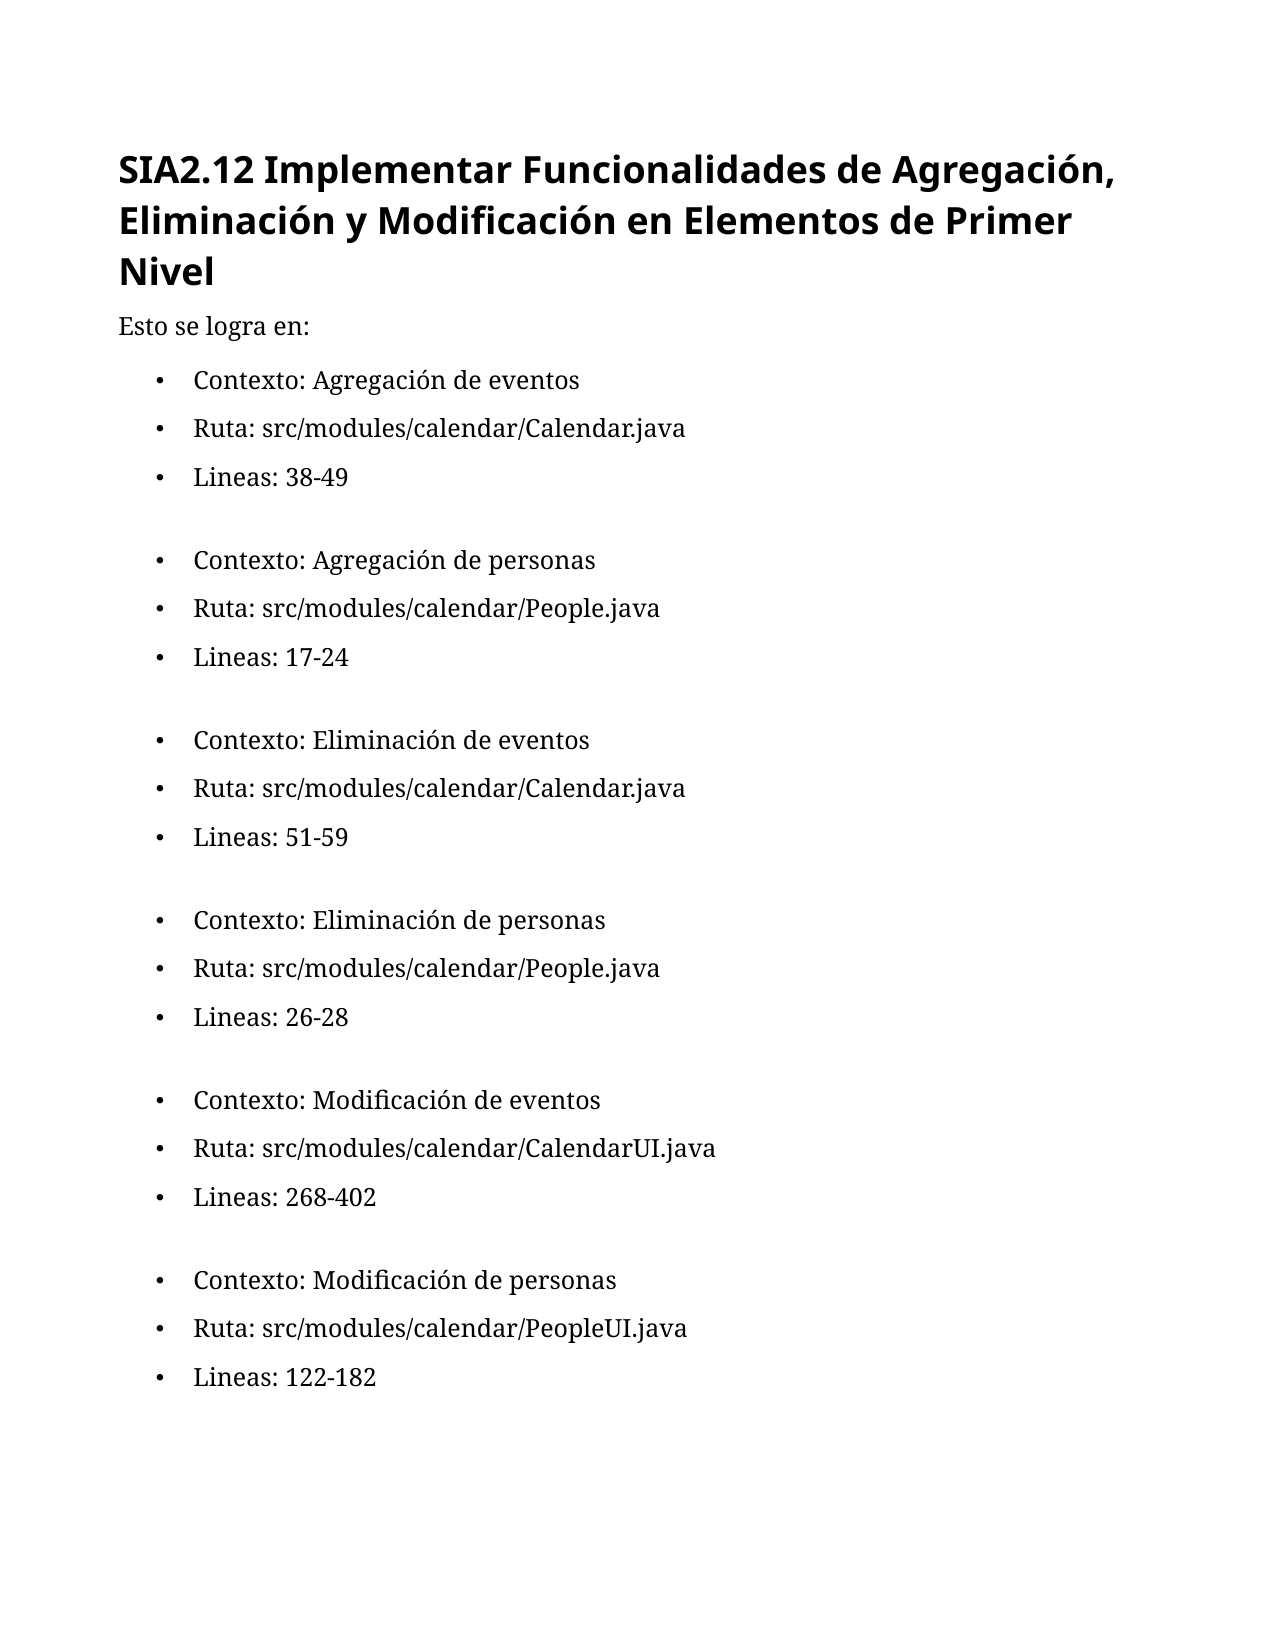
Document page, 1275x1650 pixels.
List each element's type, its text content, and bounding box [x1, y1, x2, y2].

list Lineas: 38-49 [156, 460, 1157, 494]
list Ruta: src/modules/calendar/PeopleUI.java [156, 1311, 1157, 1345]
list Ruta: src/modules/calendar/CalendarUI.java [156, 1131, 1157, 1165]
list Lineas: 51-59 [156, 820, 1157, 854]
list Lineas: 26-28 [156, 1000, 1157, 1034]
list Ruta: src/modules/calendar/Calendar.java [156, 411, 1157, 445]
list Lineas: 268-402 [156, 1180, 1157, 1214]
list Lineas: 122-182 [156, 1360, 1157, 1394]
list Contexto: Agregación de personas [156, 542, 1157, 577]
list Ruta: src/modules/calendar/Calendar.java [156, 771, 1157, 805]
list Contexto: Modificación de personas [156, 1262, 1157, 1297]
list Contexto: Eliminación de personas [156, 902, 1157, 937]
list Contexto: Agregación de eventos [156, 362, 1157, 397]
list Ruta: src/modules/calendar/People.java [156, 591, 1157, 625]
list Lineas: 17-24 [156, 640, 1157, 674]
text Esto se logra en: [118, 309, 1157, 343]
list Contexto: Eliminación de eventos [156, 722, 1157, 757]
list Ruta: src/modules/calendar/People.java [156, 951, 1157, 985]
subtitle SIA2.12 Implementar Funcionalidades de Agregación, Eliminación y Modificación en Elementos de Primer Nivel [118, 143, 1157, 296]
list Contexto: Modificación de eventos [156, 1082, 1157, 1117]
